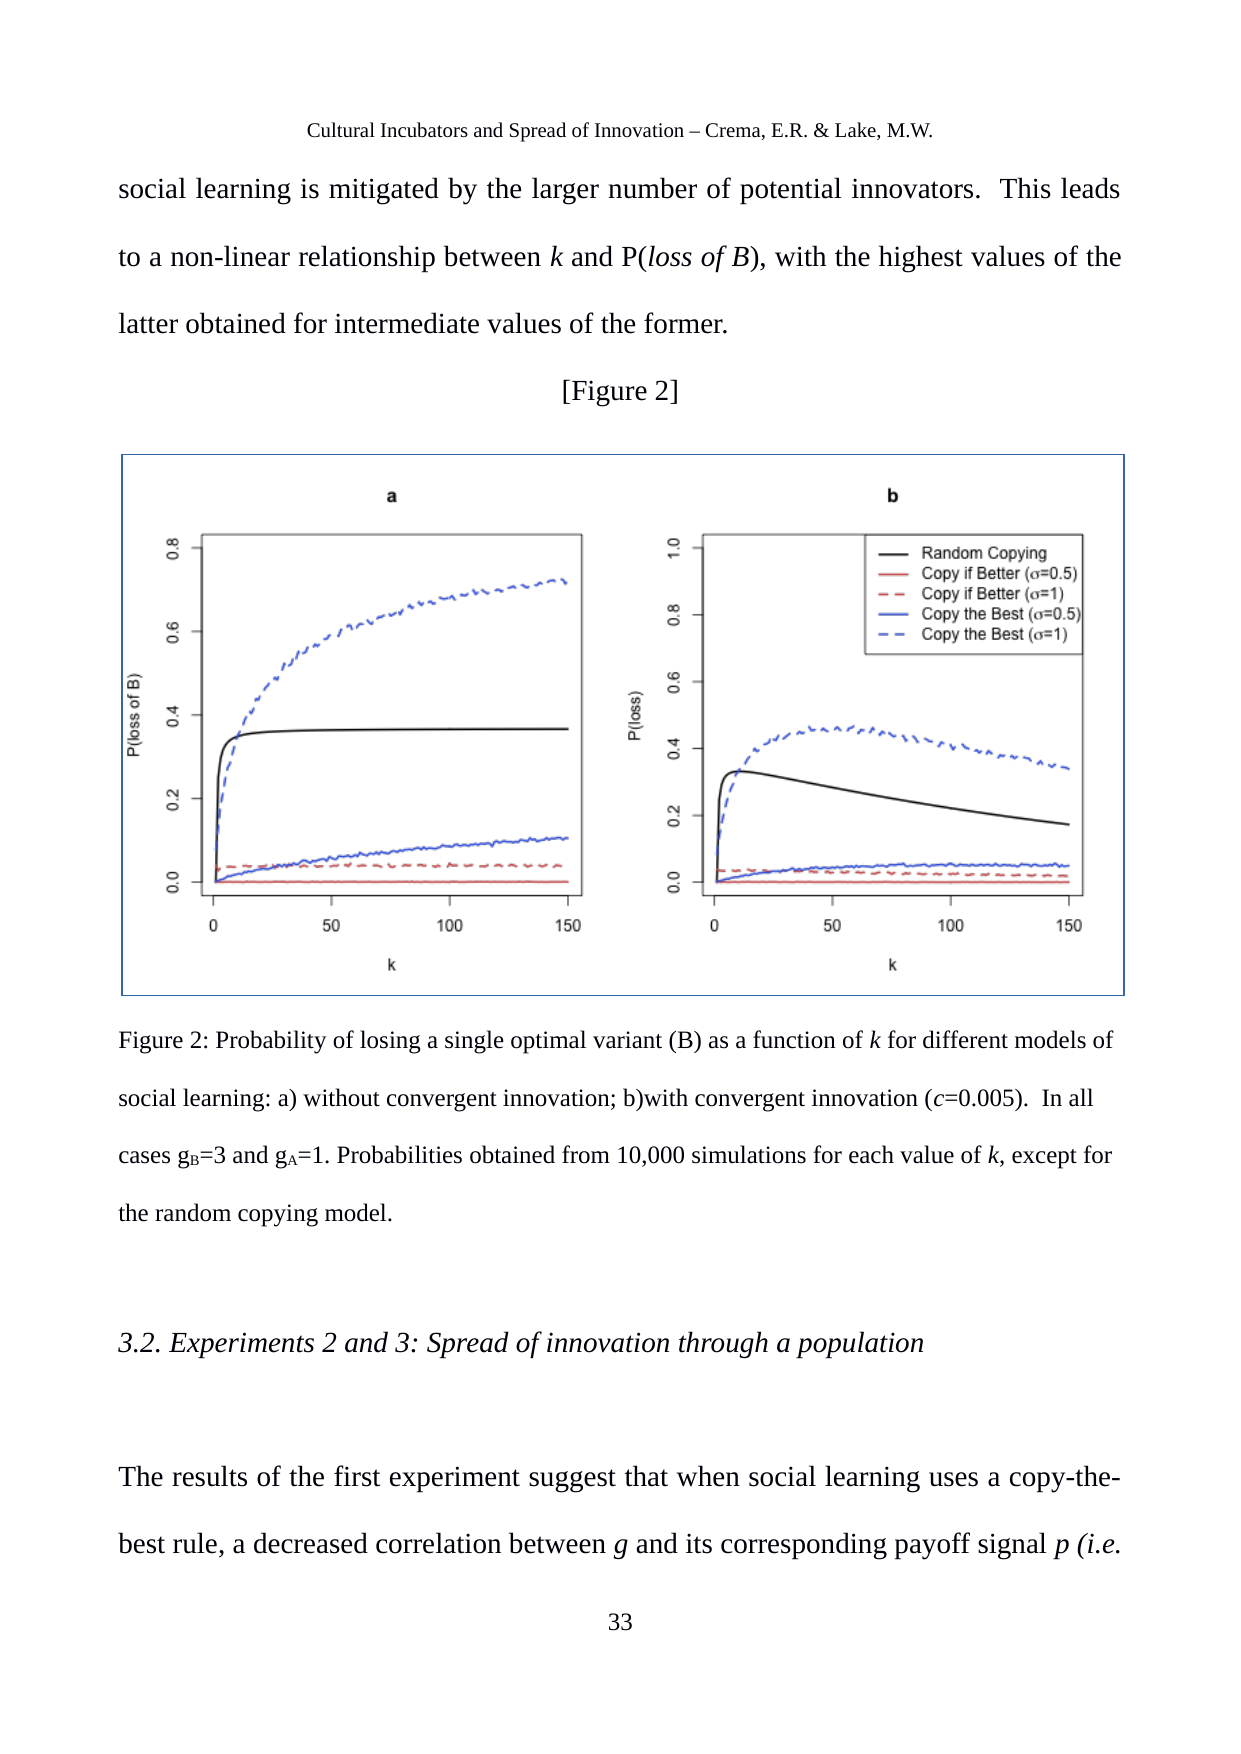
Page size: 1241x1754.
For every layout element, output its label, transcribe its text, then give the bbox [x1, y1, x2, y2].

text The results of the first experiment suggest that when social learning uses a copy-the-best rule, a decreased correlation between g and its corresponding payoff signal p (i.e. [118, 1459, 1122, 1560]
picture [123, 455, 1123, 995]
text [Figure 2] [118, 373, 1122, 406]
text social learning is mitigated by the larger number of potential innovators. This leads to a non-linear relationship between k and P(loss of B), with the highest values of the latter obtained for intermediate values of the former. [118, 172, 1122, 339]
text 3.2. Experiments 2 and 3: Spread of innovation through a population [118, 1325, 1122, 1359]
text Figure 2: Probability of losing a single optimal variant (B) as a function of k for different models of social learning: a) without convergent innovation; b)with convergent innovation (c=0.005). In all cases gB=3 and gA=1. Probabilities obtained from 10,000 simulations for each value of k, except for the random copying model. [118, 452, 1122, 1226]
